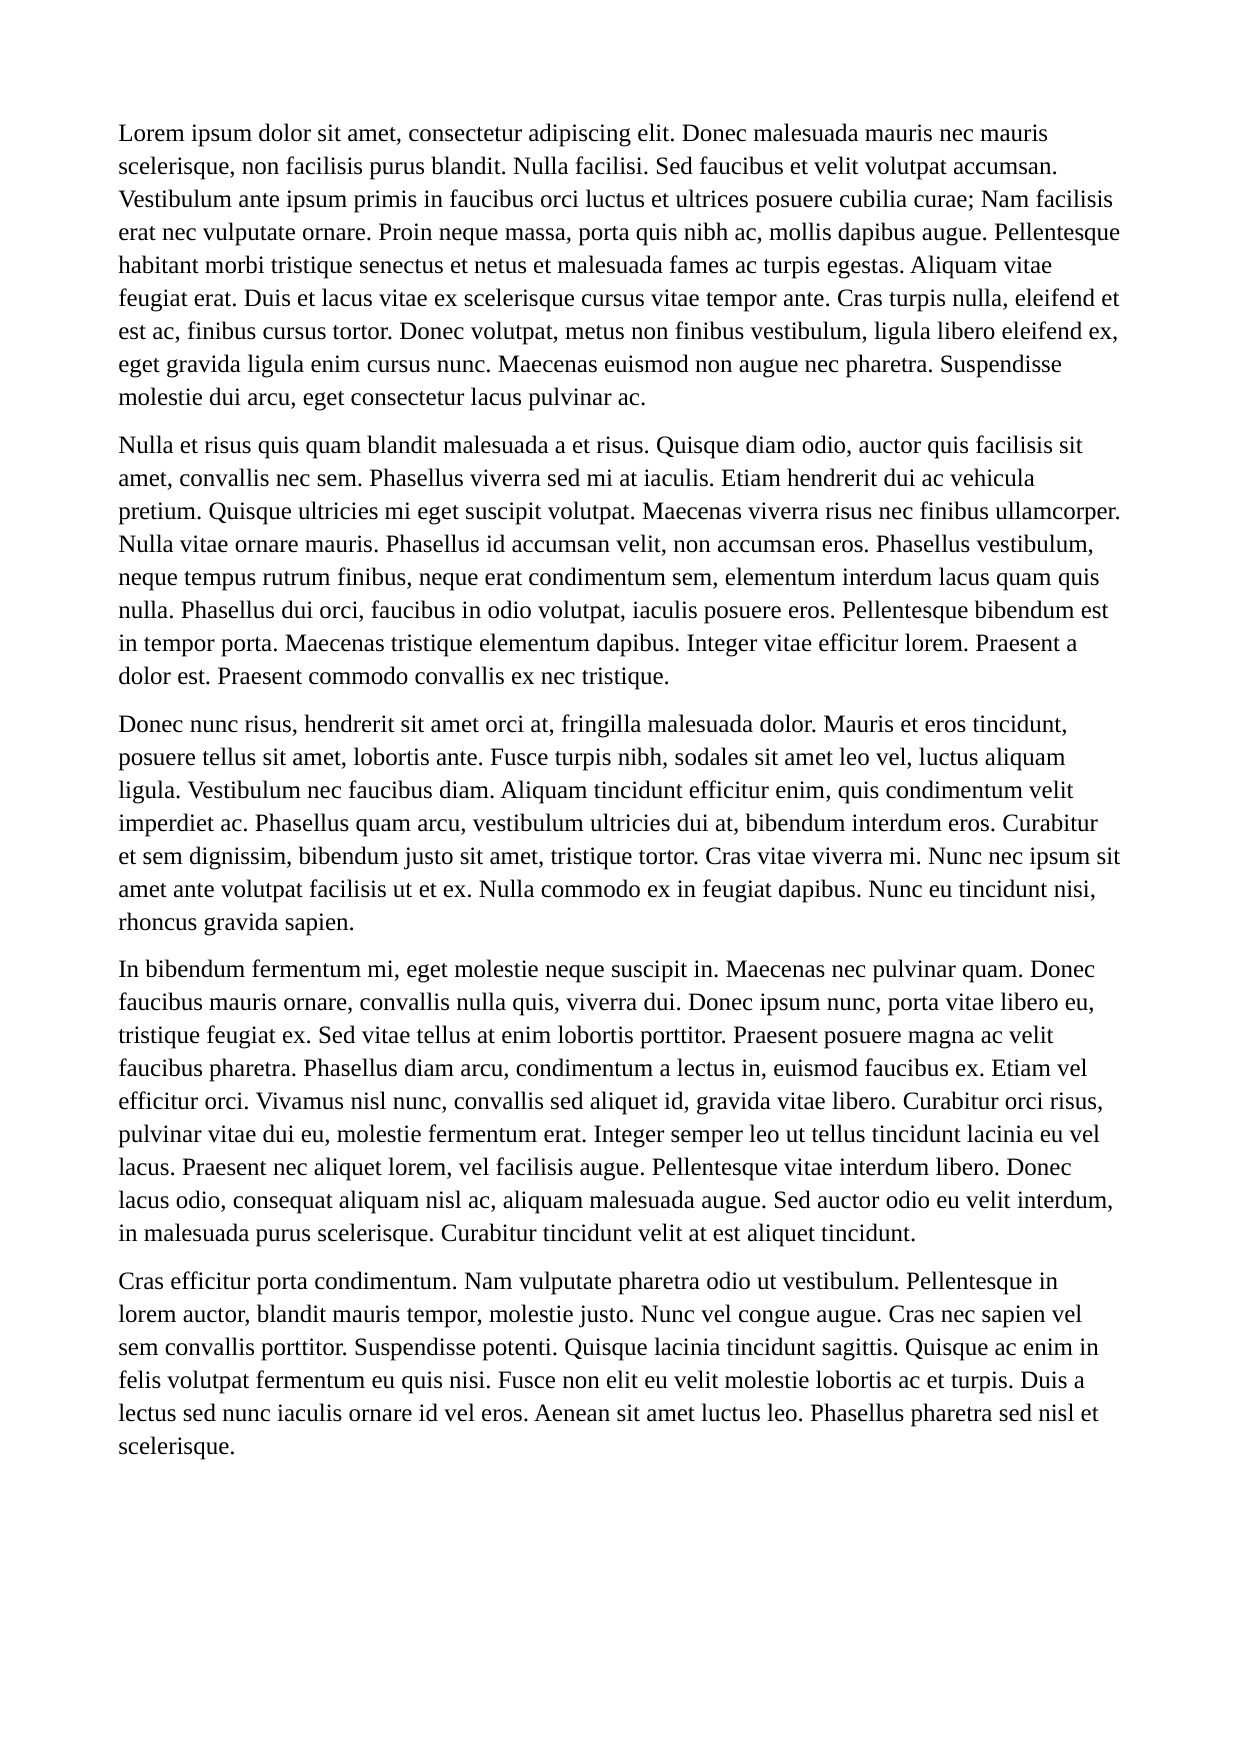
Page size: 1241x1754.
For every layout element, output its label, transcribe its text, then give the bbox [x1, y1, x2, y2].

text Cras efficitur porta condimentum. Nam vulputate pharetra odio ut vestibulum. Pellentesque in lorem auctor, blandit mauris tempor, molestie justo. Nunc vel congue augue. Cras nec sapien vel sem convallis porttitor. Suspendisse potenti. Quisque lacinia tincidunt sagittis. Quisque ac enim in felis volutpat fermentum eu quis nisi. Fusce non elit eu velit molestie lobortis ac et turpis. Duis a lectus sed nunc iaculis ornare id vel eros. Aenean sit amet luctus leo. Phasellus pharetra sed nisl et scelerisque. [118, 1266, 1122, 1460]
text Donec nunc risus, hendrerit sit amet orci at, fringilla malesuada dolor. Mauris et eros tincidunt, posuere tellus sit amet, lobortis ante. Fusce turpis nibh, sodales sit amet leo vel, luctus aliquam ligula. Vestibulum nec faucibus diam. Aliquam tincidunt efficitur enim, quis condimentum velit imperdiet ac. Phasellus quam arcu, vestibulum ultricies dui at, bibendum interdum eros. Curabitur et sem dignissim, bibendum justo sit amet, tristique tortor. Cras vitae viverra mi. Nunc nec ipsum sit amet ante volutpat facilisis ut et ex. Nulla commodo ex in feugiat dapibus. Nunc eu tincidunt nisi, rhoncus gravida sapien. [118, 709, 1122, 936]
text In bibendum fermentum mi, eget molestie neque suscipit in. Maecenas nec pulvinar quam. Donec faucibus mauris ornare, convallis nulla quis, viverra dui. Donec ipsum nunc, porta vitae libero eu, tristique feugiat ex. Sed vitae tellus at enim lobortis porttitor. Praesent posuere magna ac velit faucibus pharetra. Phasellus diam arcu, condimentum a lectus in, euismod faucibus ex. Etiam vel efficitur orci. Vivamus nisl nunc, convallis sed aliquet id, gravida vitae libero. Curabitur orci risus, pulvinar vitae dui eu, molestie fermentum erat. Integer semper leo ut tellus tincidunt lacinia eu vel lacus. Praesent nec aliquet lorem, vel facilisis augue. Pellentesque vitae interdum libero. Donec lacus odio, consequat aliquam nisl ac, aliquam malesuada augue. Sed auctor odio eu velit interdum, in malesuada purus scelerisque. Curabitur tincidunt velit at est aliquet tincidunt. [118, 954, 1122, 1247]
text Nulla et risus quis quam blandit malesuada a et risus. Quisque diam odio, auctor quis facilisis sit amet, convallis nec sem. Phasellus viverra sed mi at iaculis. Etiam hendrerit dui ac vehicula pretium. Quisque ultricies mi eget suscipit volutpat. Maecenas viverra risus nec finibus ullamcorper. Nulla vitae ornare mauris. Phasellus id accumsan velit, non accumsan eros. Phasellus vestibulum, neque tempus rutrum finibus, neque erat condimentum sem, elementum interdum lacus quam quis nulla. Phasellus dui orci, faucibus in odio volutpat, iaculis posuere eros. Pellentesque bibendum est in tempor porta. Maecenas tristique elementum dapibus. Integer vitae efficitur lorem. Praesent a dolor est. Praesent commodo convallis ex nec tristique. [118, 430, 1122, 690]
text Lorem ipsum dolor sit amet, consectetur adipiscing elit. Donec malesuada mauris nec mauris scelerisque, non facilisis purus blandit. Nulla facilisi. Sed faucibus et velit volutpat accumsan. Vestibulum ante ipsum primis in faucibus orci luctus et ultrices posuere cubilia curae; Nam facilisis erat nec vulputate ornare. Proin neque massa, porta quis nibh ac, mollis dapibus augue. Pellentesque habitant morbi tristique senectus et netus et malesuada fames ac turpis egestas. Aliquam vitae feugiat erat. Duis et lacus vitae ex scelerisque cursus vitae tempor ante. Cras turpis nulla, eleifend et est ac, finibus cursus tortor. Donec volutpat, metus non finibus vestibulum, ligula libero eleifend ex, eget gravida ligula enim cursus nunc. Maecenas euismod non augue nec pharetra. Suspendisse molestie dui arcu, eget consectetur lacus pulvinar ac. [118, 118, 1122, 411]
